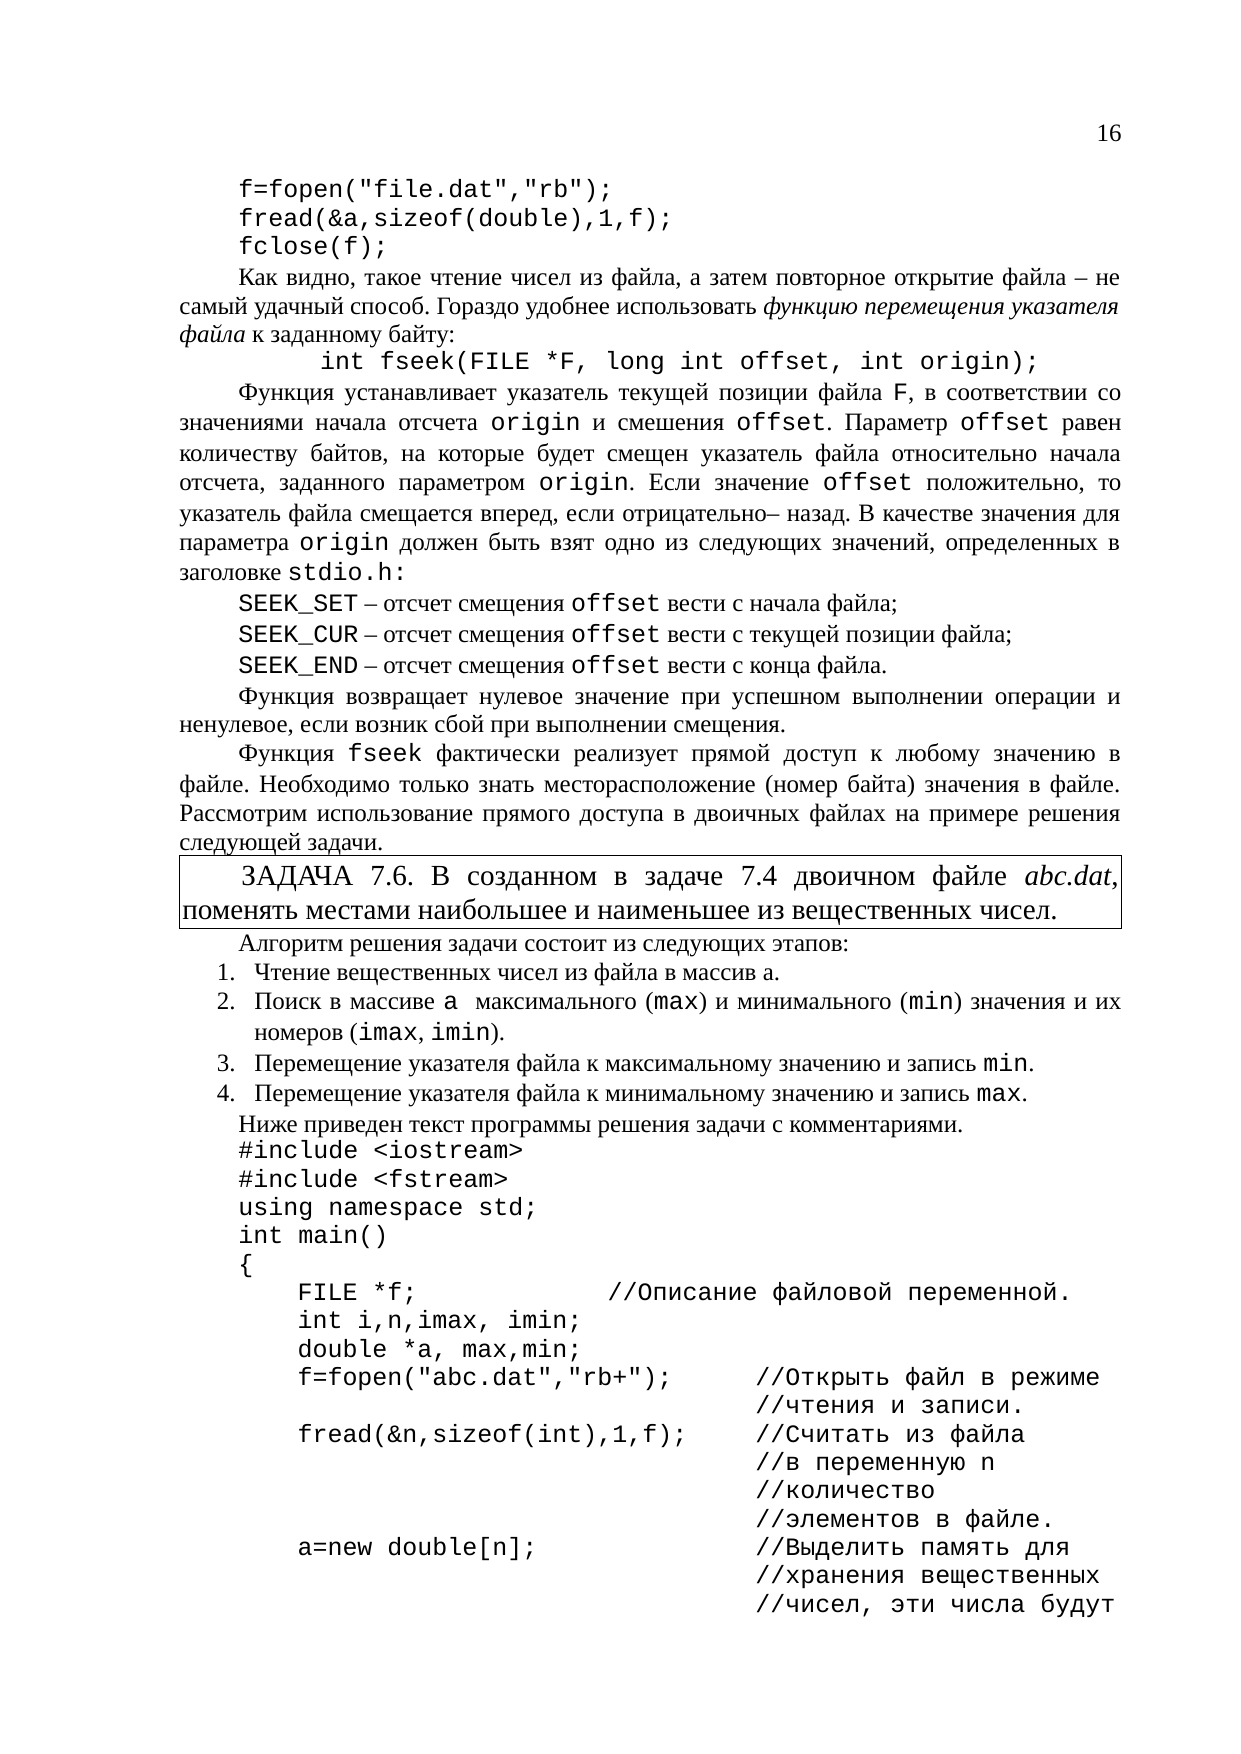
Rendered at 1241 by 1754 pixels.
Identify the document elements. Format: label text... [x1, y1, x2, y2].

text Функция устанавливает указатель текущей позиции файла F, в соответствии со значениями начала отсчета origin и смешения offset. Параметр offset равен количеству байтов, на которые будет смещен указатель файла относительно начала отсчета, заданного параметром origin. Если значение offset положительно, то указатель файла смещается вперед, если отрицательно– назад. В качестве значения для параметра origin должен быть взят одно из следующих значений, определенных в заголовке stdio.h: [179, 377, 1121, 588]
text //количество [238, 1478, 1121, 1506]
text SEEK_SET – отсчет смещения offset вести с начала файла; [179, 588, 1121, 619]
text fclose(f); [238, 234, 1121, 262]
list Поиск в массиве a максимального (max) и минимального (min) значения и их номеров (imax, imin). [217, 986, 1121, 1048]
text f=fopen("file.dat","rb"); [238, 177, 1121, 205]
text using namespace std; [238, 1195, 1121, 1223]
text #include <fstream> [238, 1166, 1121, 1195]
text SEEK_CUR – отсчет смещения offset вести с текущей позиции файла; [179, 619, 1121, 650]
text int main() [238, 1223, 1121, 1251]
text { [238, 1251, 1121, 1280]
text Функция fseek фактически реализует прямой доступ к любому значению в файле. Необходимо только знать месторасположение (номер байта) значения в файле. Рассмотрим использование прямого доступа в двоичных файлах на примере решения следующей задачи. [179, 738, 1121, 855]
list Чтение вещественных чисел из файла в массив a. [217, 957, 1121, 986]
text a=new double[n]; //Выделить память для [238, 1535, 1121, 1563]
text f=fopen("abc.dat","rb+"); //Открыть файл в режиме [238, 1365, 1121, 1393]
text double *a, max,min; [238, 1336, 1121, 1365]
text //элементов в файле. [238, 1506, 1121, 1535]
text ЗАДАЧА 7.6. В созданном в задаче 7.4 двоичном файле abc.dat, поменять местами наибольшее и наименьшее из вещественных чисел. [180, 856, 1121, 928]
text fread(&a,sizeof(double),1,f); [238, 205, 1121, 234]
list Перемещение указателя файла к минимальному значению и запись max. [217, 1078, 1121, 1109]
text Как видно, такое чтение чисел из файла, а затем повторное открытие файла – не самый удачный способ. Гораздо удобнее использовать функцию перемещения указателя файла к заданному байту: [179, 262, 1121, 348]
text int i,n,imax, imin; [238, 1308, 1121, 1336]
list Перемещение указателя файла к максимальному значению и запись min. [217, 1048, 1121, 1078]
text Алгоритм решения задачи состоит из следующих этапов: [179, 929, 1121, 957]
text int fseek(FILE *F, long int offset, int origin); [179, 348, 1121, 377]
text //в переменную n [238, 1450, 1121, 1478]
text #include <iostream> [238, 1138, 1121, 1166]
text Функция возвращает нулевое значение при успешном выполнении операции и ненулевое, если возник сбой при выполнении смещения. [179, 681, 1121, 738]
text SEEK_END – отсчет смещения offset вести с конца файла. [179, 650, 1121, 681]
text //хранения вещественных [238, 1563, 1121, 1591]
text //чисел, эти числа будут [238, 1591, 1121, 1620]
text fread(&n,sizeof(int),1,f); //Считать из файла [238, 1421, 1121, 1450]
text FILE *f; //Описание файловой переменной. [238, 1280, 1121, 1308]
text Ниже приведен текст программы решения задачи с комментариями. [179, 1109, 1121, 1138]
text //чтения и записи. [238, 1393, 1121, 1421]
